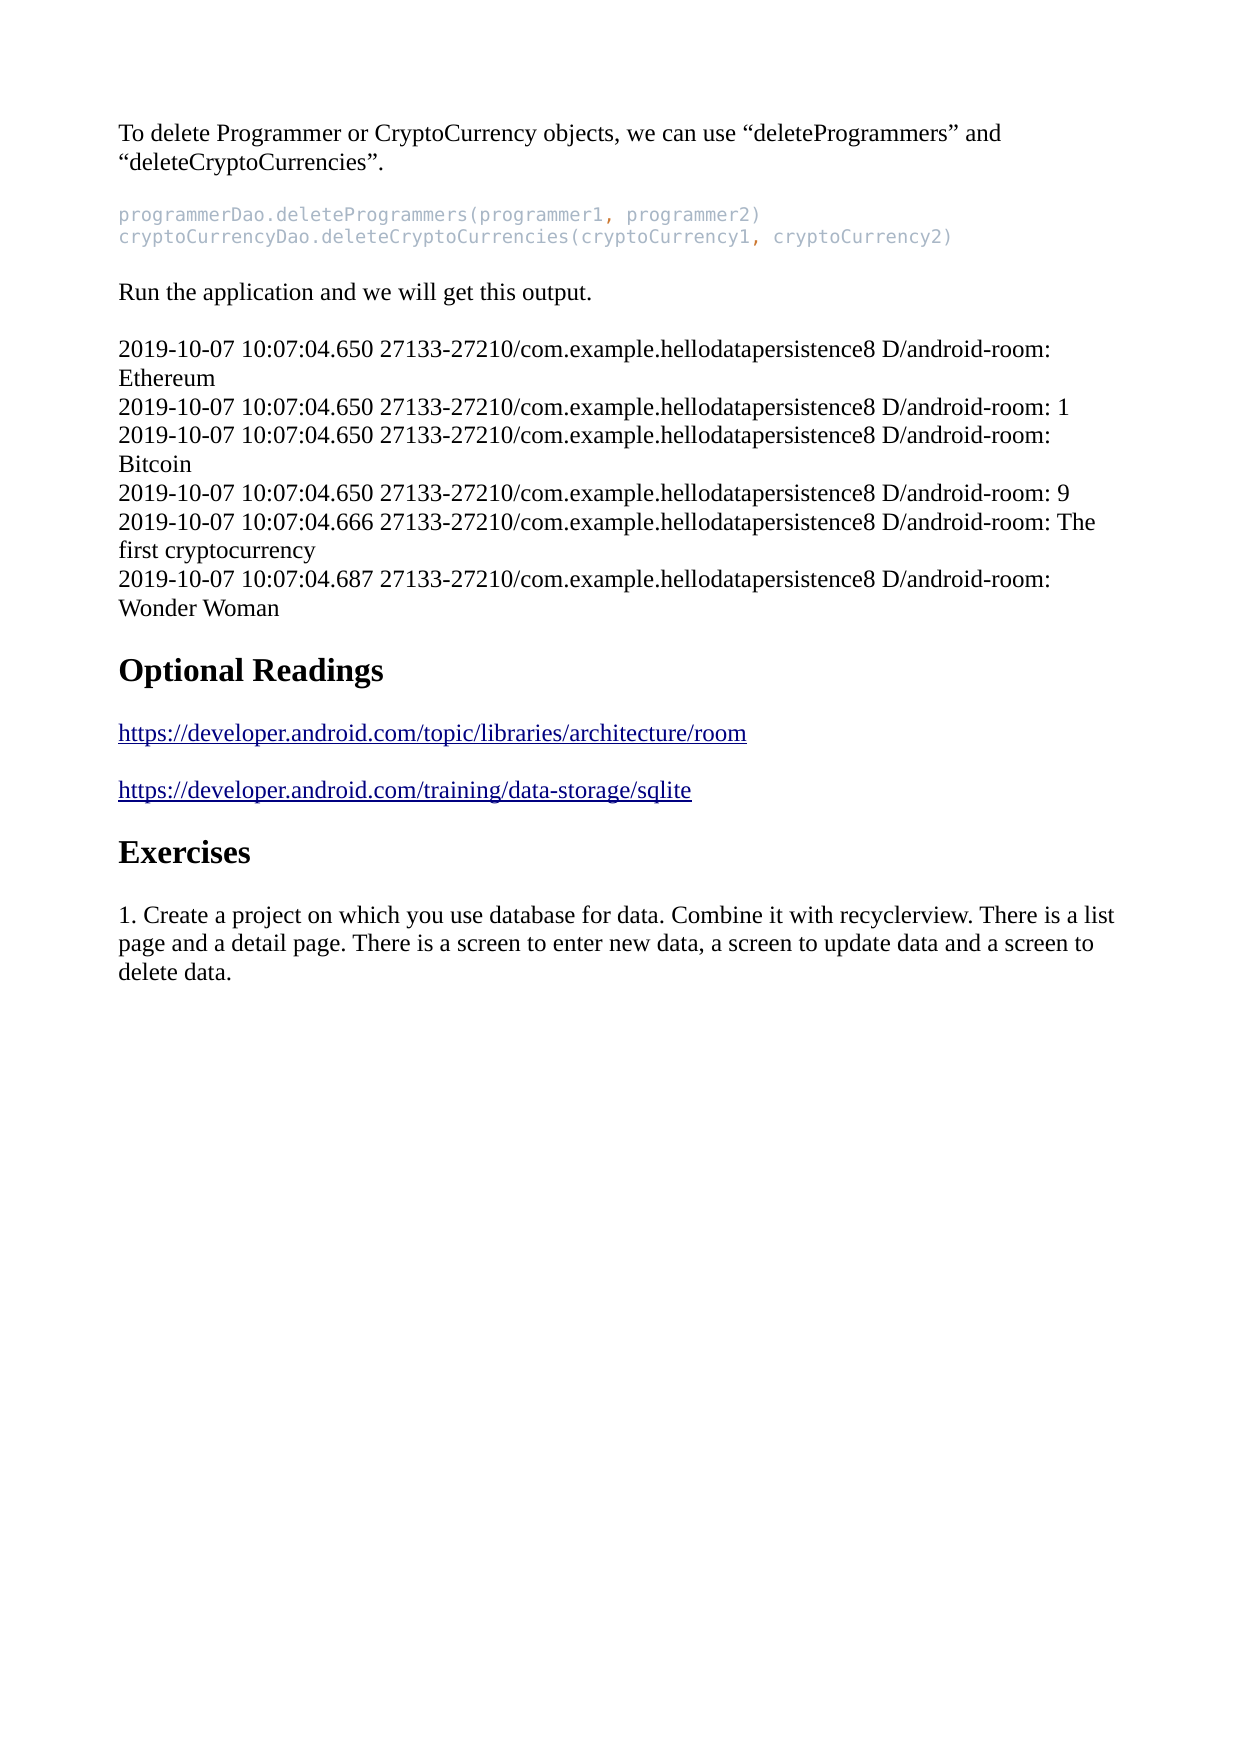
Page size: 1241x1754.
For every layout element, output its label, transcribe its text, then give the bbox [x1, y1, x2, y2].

text 2019-10-07 10:07:04.650 27133-27210/com.example.hellodatapersistence8 D/android-room: Ethereum [118, 334, 1122, 392]
text 2019-10-07 10:07:04.650 27133-27210/com.example.hellodatapersistence8 D/android-room: 9 [118, 478, 1122, 507]
text https://developer.android.com/topic/libraries/architecture/room [118, 718, 1122, 746]
text To delete Programmer or CryptoCurrency objects, we can use “deleteProgrammers” and “deleteCryptoCurrencies”. [118, 118, 1122, 176]
text 2019-10-07 10:07:04.687 27133-27210/com.example.hellodatapersistence8 D/android-room: Wonder Woman [118, 564, 1122, 622]
text https://developer.android.com/training/data-storage/sqlite [118, 775, 1122, 804]
text 1. Create a project on which you use database for data. Combine it with recyclerview. There is a list page and a detail page. There is a screen to enter new data, a screen to update data and a screen to delete data. [118, 900, 1122, 986]
text Optional Readings [118, 651, 1122, 689]
text 2019-10-07 10:07:04.666 27133-27210/com.example.hellodatapersistence8 D/android-room: The first cryptocurrency [118, 507, 1122, 564]
text Exercises [118, 833, 1122, 871]
text 2019-10-07 10:07:04.650 27133-27210/com.example.hellodatapersistence8 D/android-room: Bitcoin [118, 421, 1122, 478]
text 2019-10-07 10:07:04.650 27133-27210/com.example.hellodatapersistence8 D/android-room: 1 [118, 392, 1122, 421]
text Run the application and we will get this output. [118, 277, 1122, 306]
text programmerDao.deleteProgrammers(programmer1, programmer2) cryptoCurrencyDao.deleteCryptoCurrencies(cryptoCurrency1, cryptoCurrency2) [118, 204, 1122, 248]
